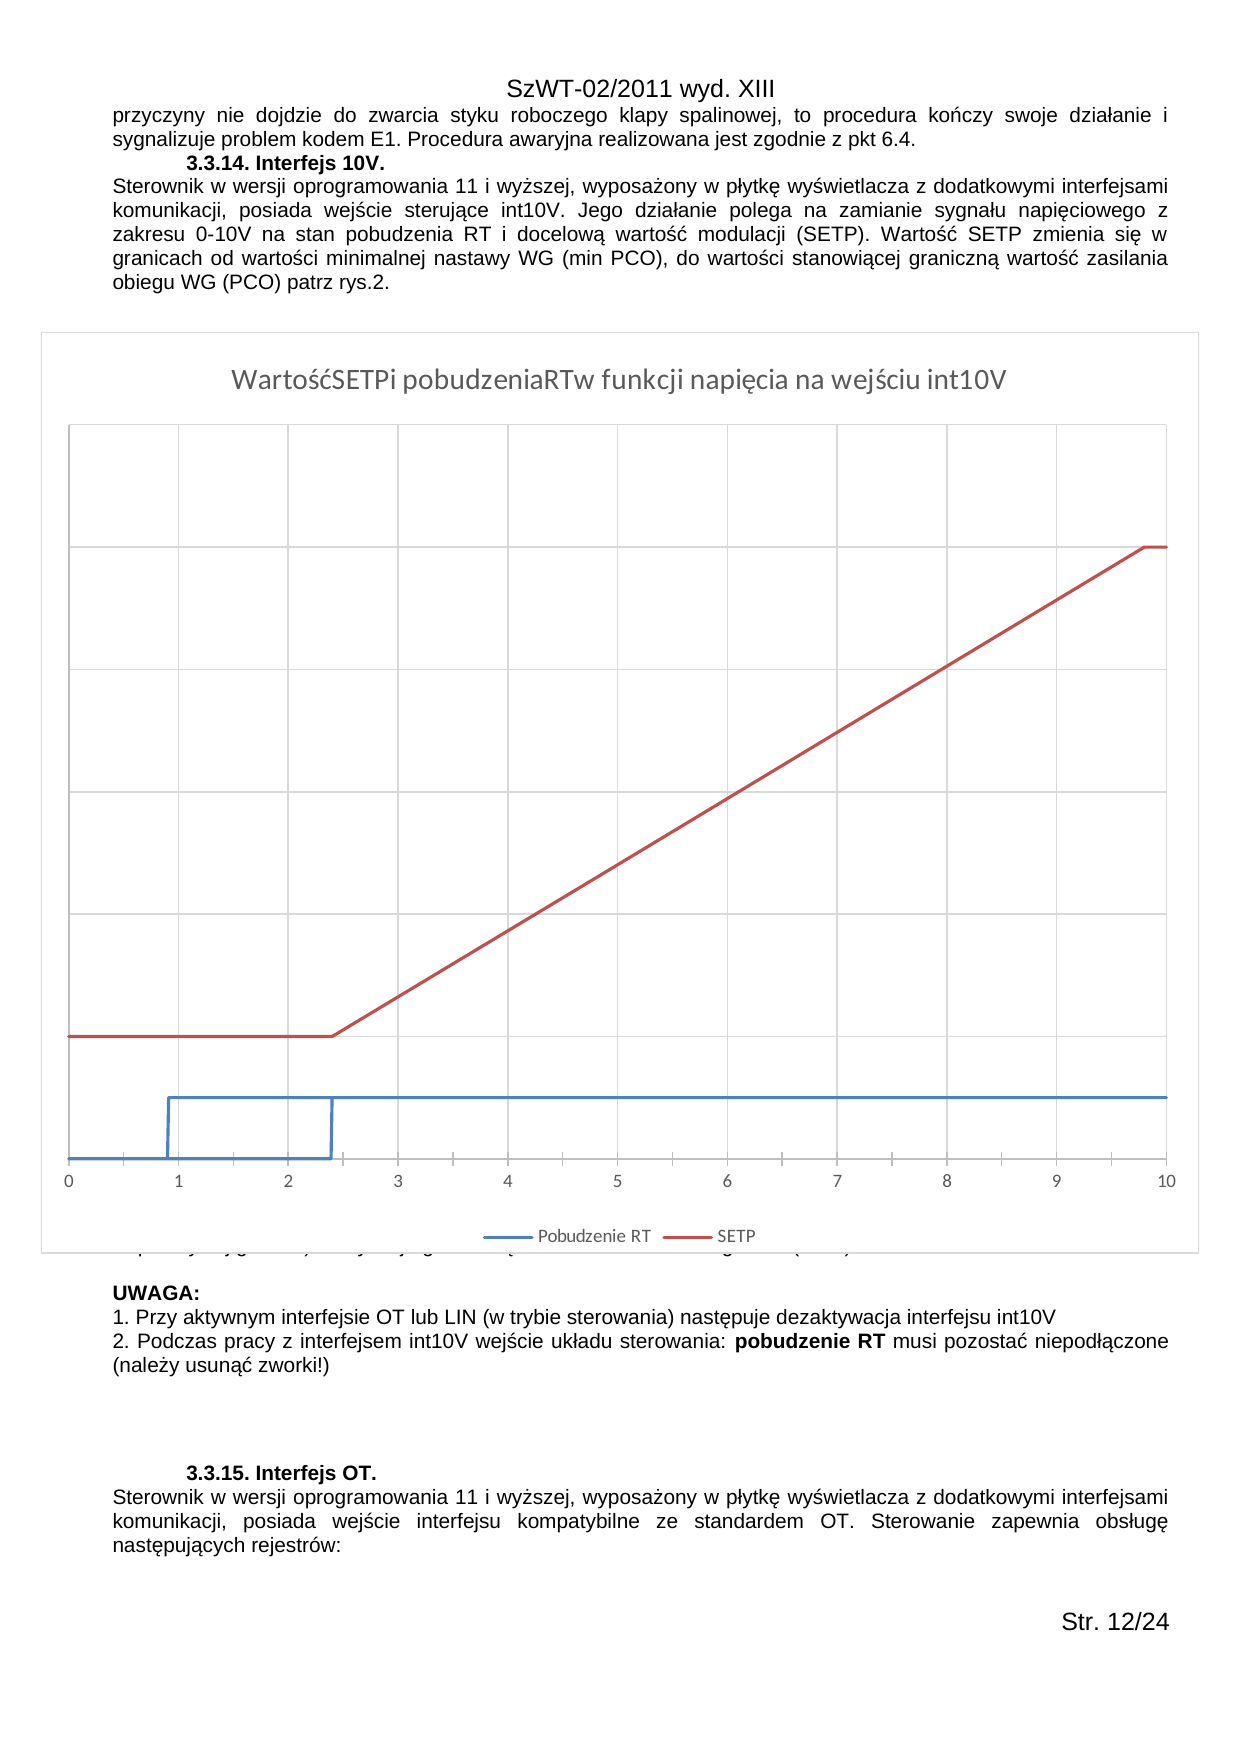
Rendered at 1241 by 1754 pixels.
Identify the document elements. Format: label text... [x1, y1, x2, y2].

text UWAGA: [112, 1281, 1169, 1305]
subtitle 3.3.15. Interfejs OT. [186, 1461, 1169, 1485]
text przyczyny nie dojdzie do zwarcia styku roboczego klapy spalinowej, to procedura kończy swoje działanie i sygnalizuje problem kodem E1. Procedura awaryjna realizowana jest zgodnie z pkt 6.4. [112, 102, 1169, 150]
text Sterownik w wersji oprogramowania 11 i wyższej, wyposażony w płytkę wyświetlacza z dodatkowymi interfejsami komunikacji, posiada wejście sterujące int10V. Jego działanie polega na zamianie sygnału napięciowego z zakresu 0-10V na stan pobudzenia RT i docelową wartość modulacji (SETP). Wartość SETP zmienia się w granicach od wartości minimalnej nastawy WG (min PCO), do wartości stanowiącej graniczną wartość zasilania obiegu WG (PCO) patrz rys.2. [112, 174, 1169, 294]
text 1. Przy aktywnym interfejsie OT lub LIN (w trybie sterowania) następuje dezaktywacja interfejsu int10V [112, 1305, 1169, 1329]
text Sterownik w wersji oprogramowania 11 i wyższej, wyposażony w płytkę wyświetlacza z dodatkowymi interfejsami komunikacji, posiada wejście interfejsu kompatybilne ze standardem OT. Sterowanie zapewnia obsługę następujących rejestrów: [112, 1485, 1169, 1557]
text 2. Podczas pracy z interfejsem int10V wejście układu sterowania: pobudzenie RT musi pozostać niepodłączone (należy usunąć zworki!) [112, 1329, 1169, 1377]
subtitle 3.3.14. Interfejs 10V. [186, 150, 1169, 174]
